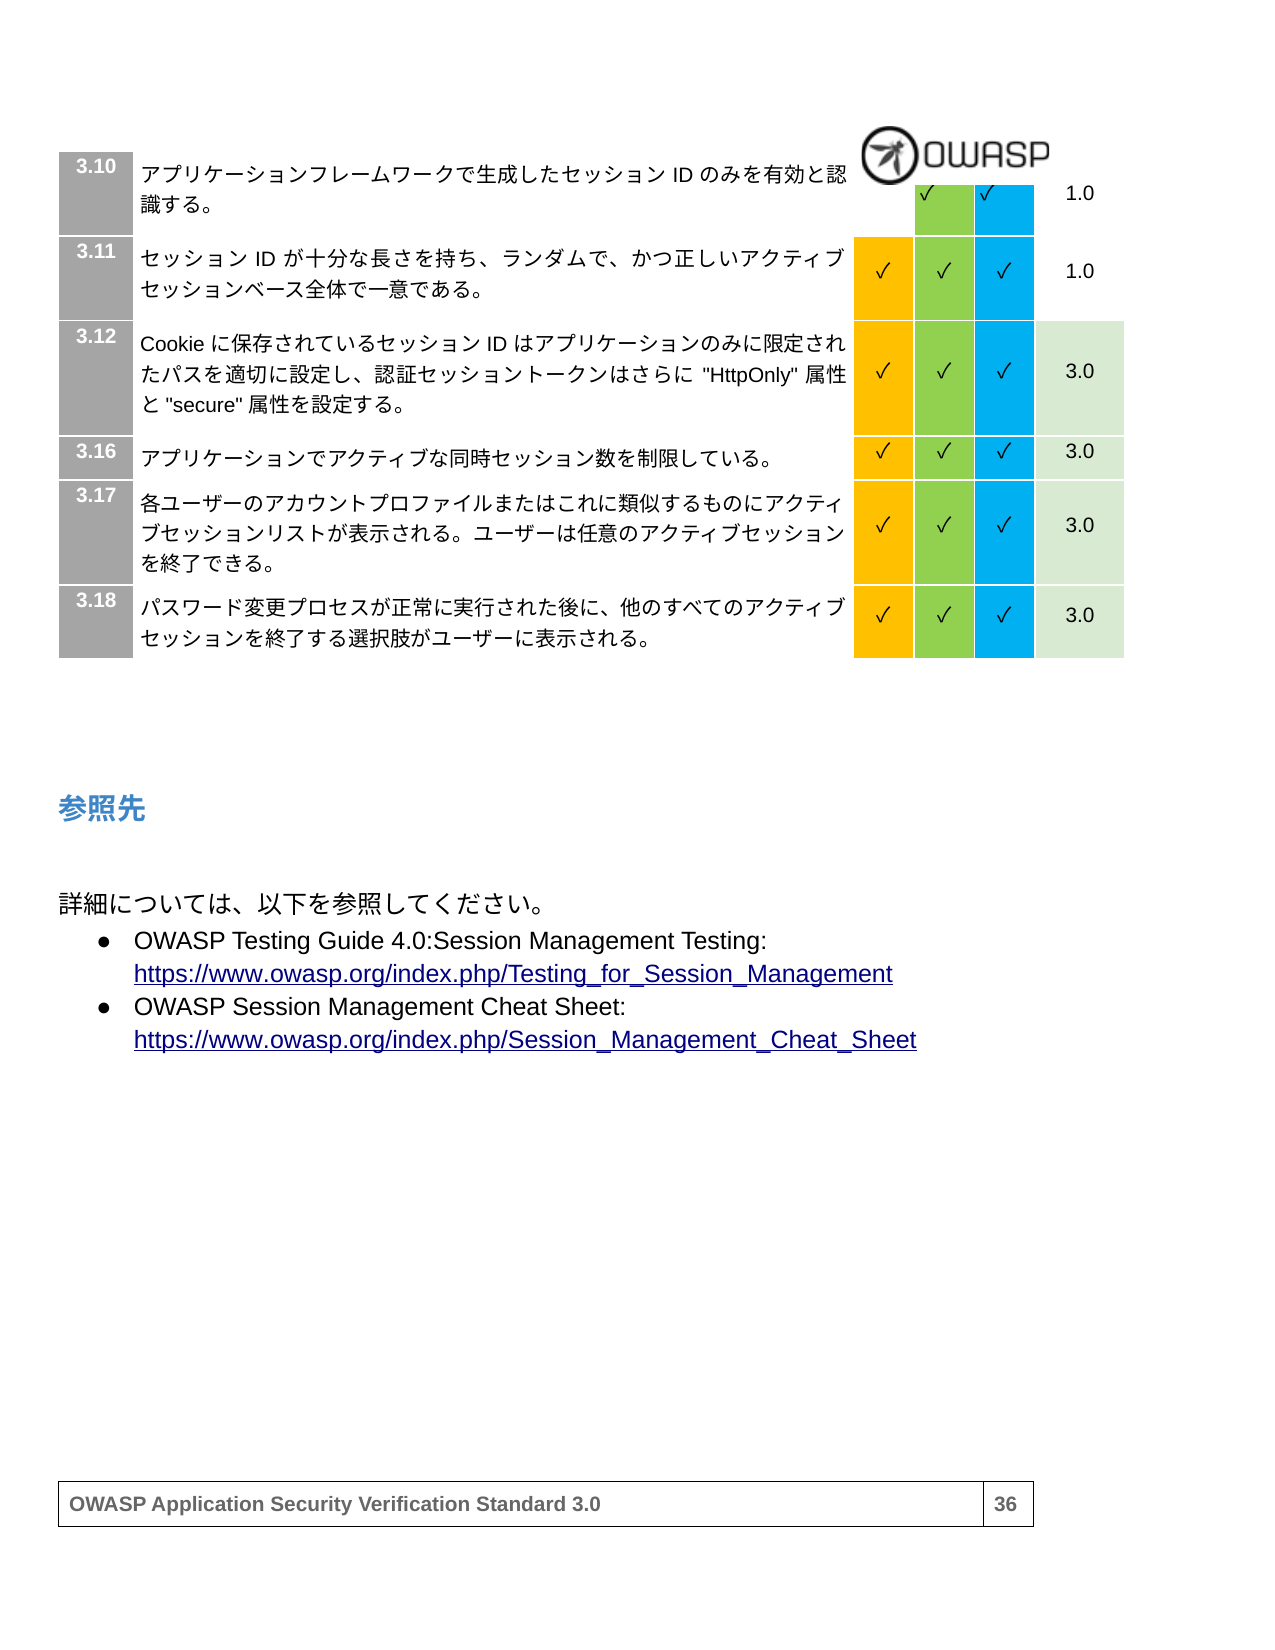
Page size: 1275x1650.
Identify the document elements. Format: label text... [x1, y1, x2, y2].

table_cell ✓ [975, 437, 1034, 479]
subtitle 参照先 [58, 786, 1216, 828]
list OWASP Session Management Cheat Sheet: https://www.owasp.org/index.php/Session_Management_Cheat_Sheet [96, 992, 1216, 1054]
table_cell ✓ [915, 237, 974, 320]
table_cell 3.16 [59, 437, 133, 479]
table_cell ✓ [915, 586, 974, 658]
table_cell ✓ [854, 321, 913, 435]
table_cell アプリケーションフレームワークで生成したセッション ID のみを有効と認識する。 [134, 152, 853, 235]
table_cell ✓ [975, 185, 1034, 235]
table_cell 1.0 [1036, 152, 1124, 235]
table_cell ✓ [975, 237, 1034, 320]
table_cell アプリケーションでアクティブな同時セッション数を制限している。 [134, 437, 853, 479]
picture [861, 126, 1050, 185]
table_cell ✓ [975, 586, 1034, 658]
table_cell 3.11 [59, 237, 133, 320]
table_cell 1.0 [1036, 237, 1124, 320]
table_cell [854, 152, 913, 235]
table_cell 3.12 [59, 321, 133, 435]
table_cell 3.0 [1036, 437, 1124, 479]
table_cell ✓ [975, 481, 1034, 584]
table_cell ✓ [854, 586, 913, 658]
table_cell 3.18 [59, 586, 133, 658]
table_cell セッション ID が十分な長さを持ち、ランダムで、かつ正しいアクティブセッションベース全体で一意である。 [134, 237, 853, 320]
table_cell Cookie に保存されているセッション ID はアプリケーションのみに限定されたパスを適切に設定し、認証セッショントークンはさらに "HttpOnly" 属性と "secure" 属性を設定する。 [134, 321, 853, 435]
table_cell 3.10 [59, 152, 133, 235]
table_cell 3.0 [1036, 586, 1124, 658]
table_cell ✓ [854, 237, 913, 320]
table_cell パスワード変更プロセスが正常に実行された後に、他のすべてのアクティブセッションを終了する選択肢がユーザーに表示される。 [134, 586, 853, 658]
table_cell ✓ [975, 321, 1034, 435]
table_cell ✓ [854, 437, 913, 479]
table_cell ✓ [854, 481, 913, 584]
table_cell ✓ [915, 321, 974, 435]
list OWASP Testing Guide 4.0:Session Management Testing: https://www.owasp.org/index.php/Testing_for_Session_Management [96, 926, 1216, 988]
table_cell ✓ [915, 481, 974, 584]
text 詳細については、以下を参照してください。 [58, 884, 1216, 921]
table_cell 各ユーザーのアカウントプロファイルまたはこれに類似するものにアクティブセッションリストが表示される。ユーザーは任意のアクティブセッションを終了できる。 [134, 481, 853, 584]
table_cell 3.17 [59, 481, 133, 584]
table_cell ✓ [915, 185, 974, 235]
table_cell 3.0 [1036, 481, 1124, 584]
table_cell 3.0 [1036, 321, 1124, 435]
table_cell ✓ [915, 437, 974, 479]
